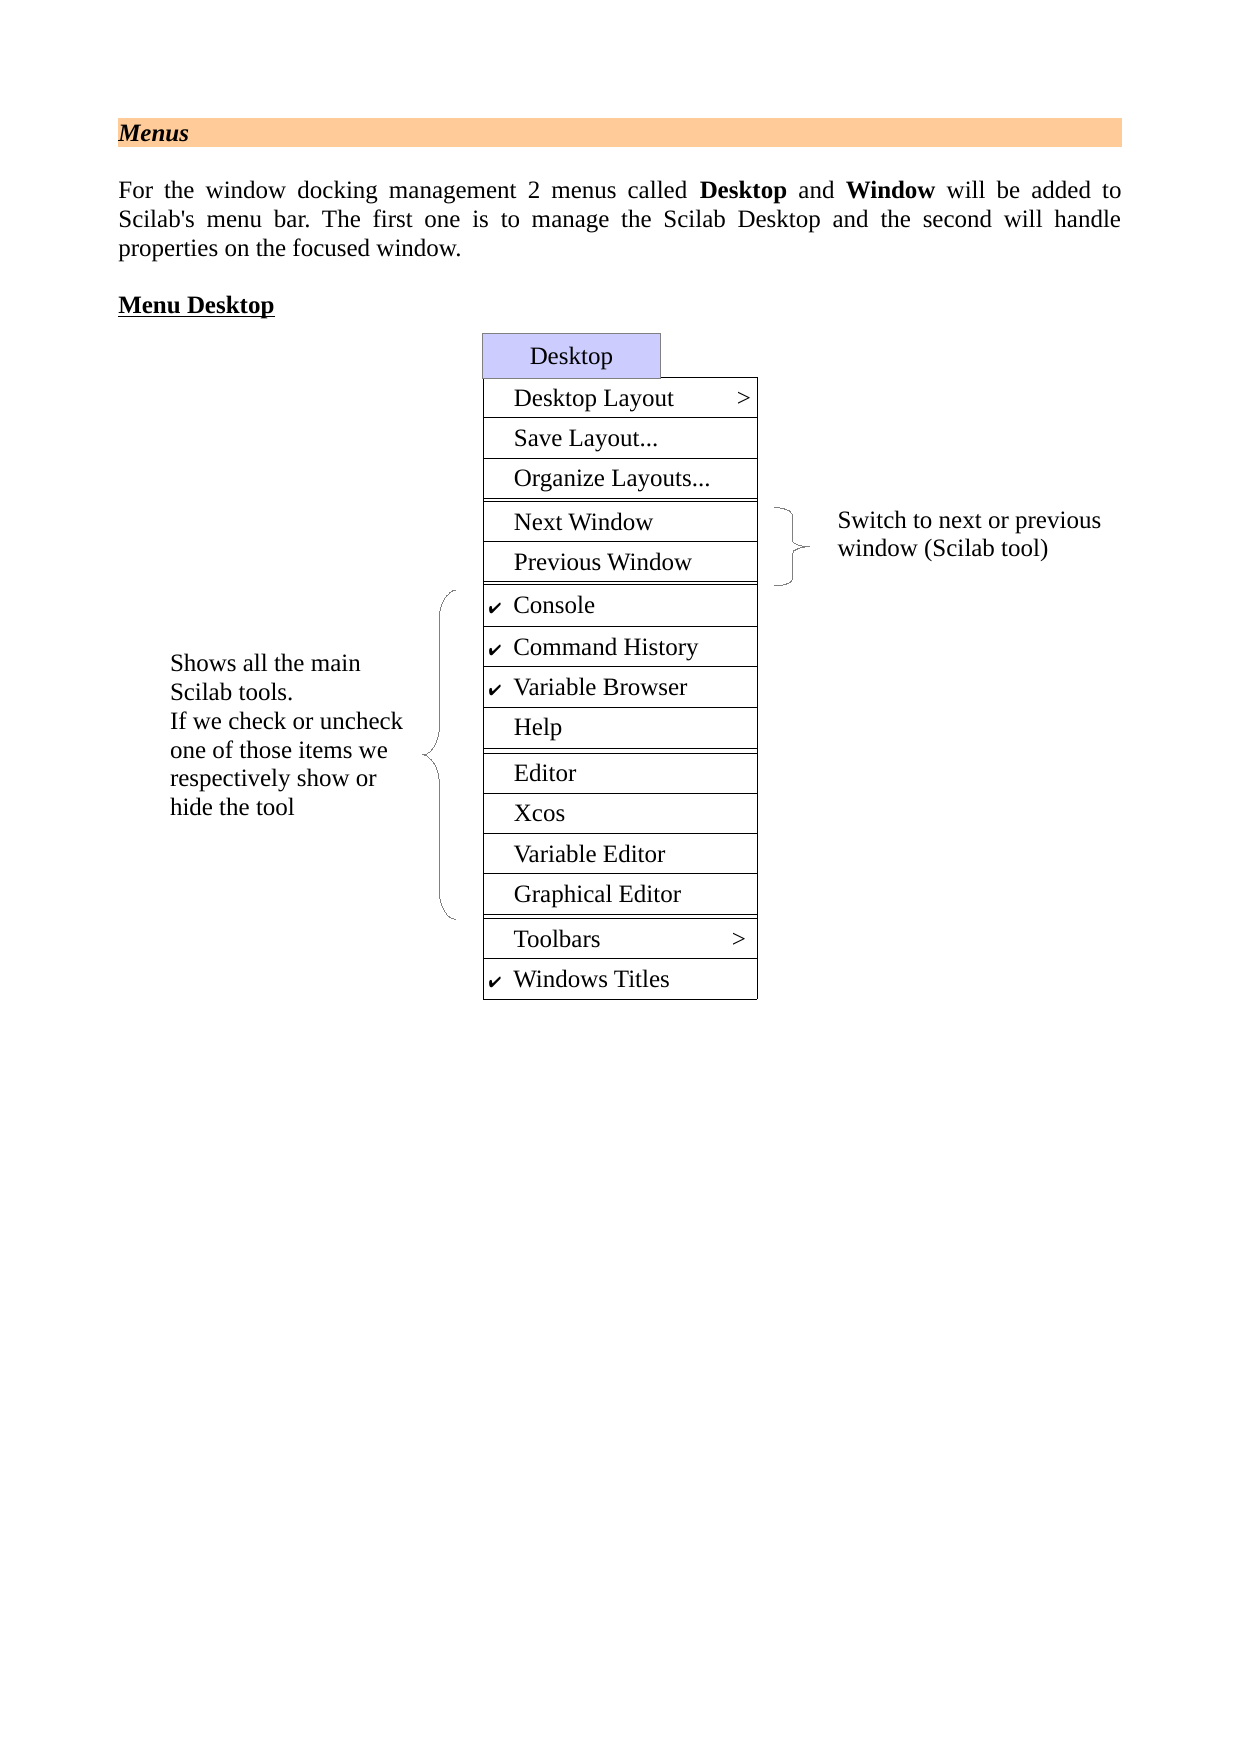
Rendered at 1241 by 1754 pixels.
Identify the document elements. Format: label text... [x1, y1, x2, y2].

table_cell Xcos [484, 794, 757, 833]
table_header Desktop Layout > [484, 378, 757, 417]
table_cell Previous Window [484, 542, 757, 581]
table_cell Next Window [484, 502, 757, 541]
table_cell Help [484, 708, 757, 748]
text For the window docking management 2 menus called Desktop and Window will be added to Scilab's menu bar. The first one is to manage the Scilab Desktop and the second will handle properties on the focused window. [118, 176, 1122, 262]
table_cell Windows Titles [484, 959, 757, 998]
table_cell Editor [484, 754, 757, 793]
table_cell Graphical Editor [484, 874, 757, 914]
table_cell Organize Layouts... [484, 459, 757, 498]
text Menus [118, 118, 1122, 147]
table_cell Toolbars > [484, 919, 757, 958]
text Menu Desktop [118, 291, 1122, 319]
table_cell Command History [484, 627, 757, 666]
table_cell Variable Editor [484, 834, 757, 873]
table_cell Save Layout... [484, 418, 757, 457]
table_cell Console [484, 585, 757, 626]
table_cell Variable Browser [484, 667, 757, 707]
